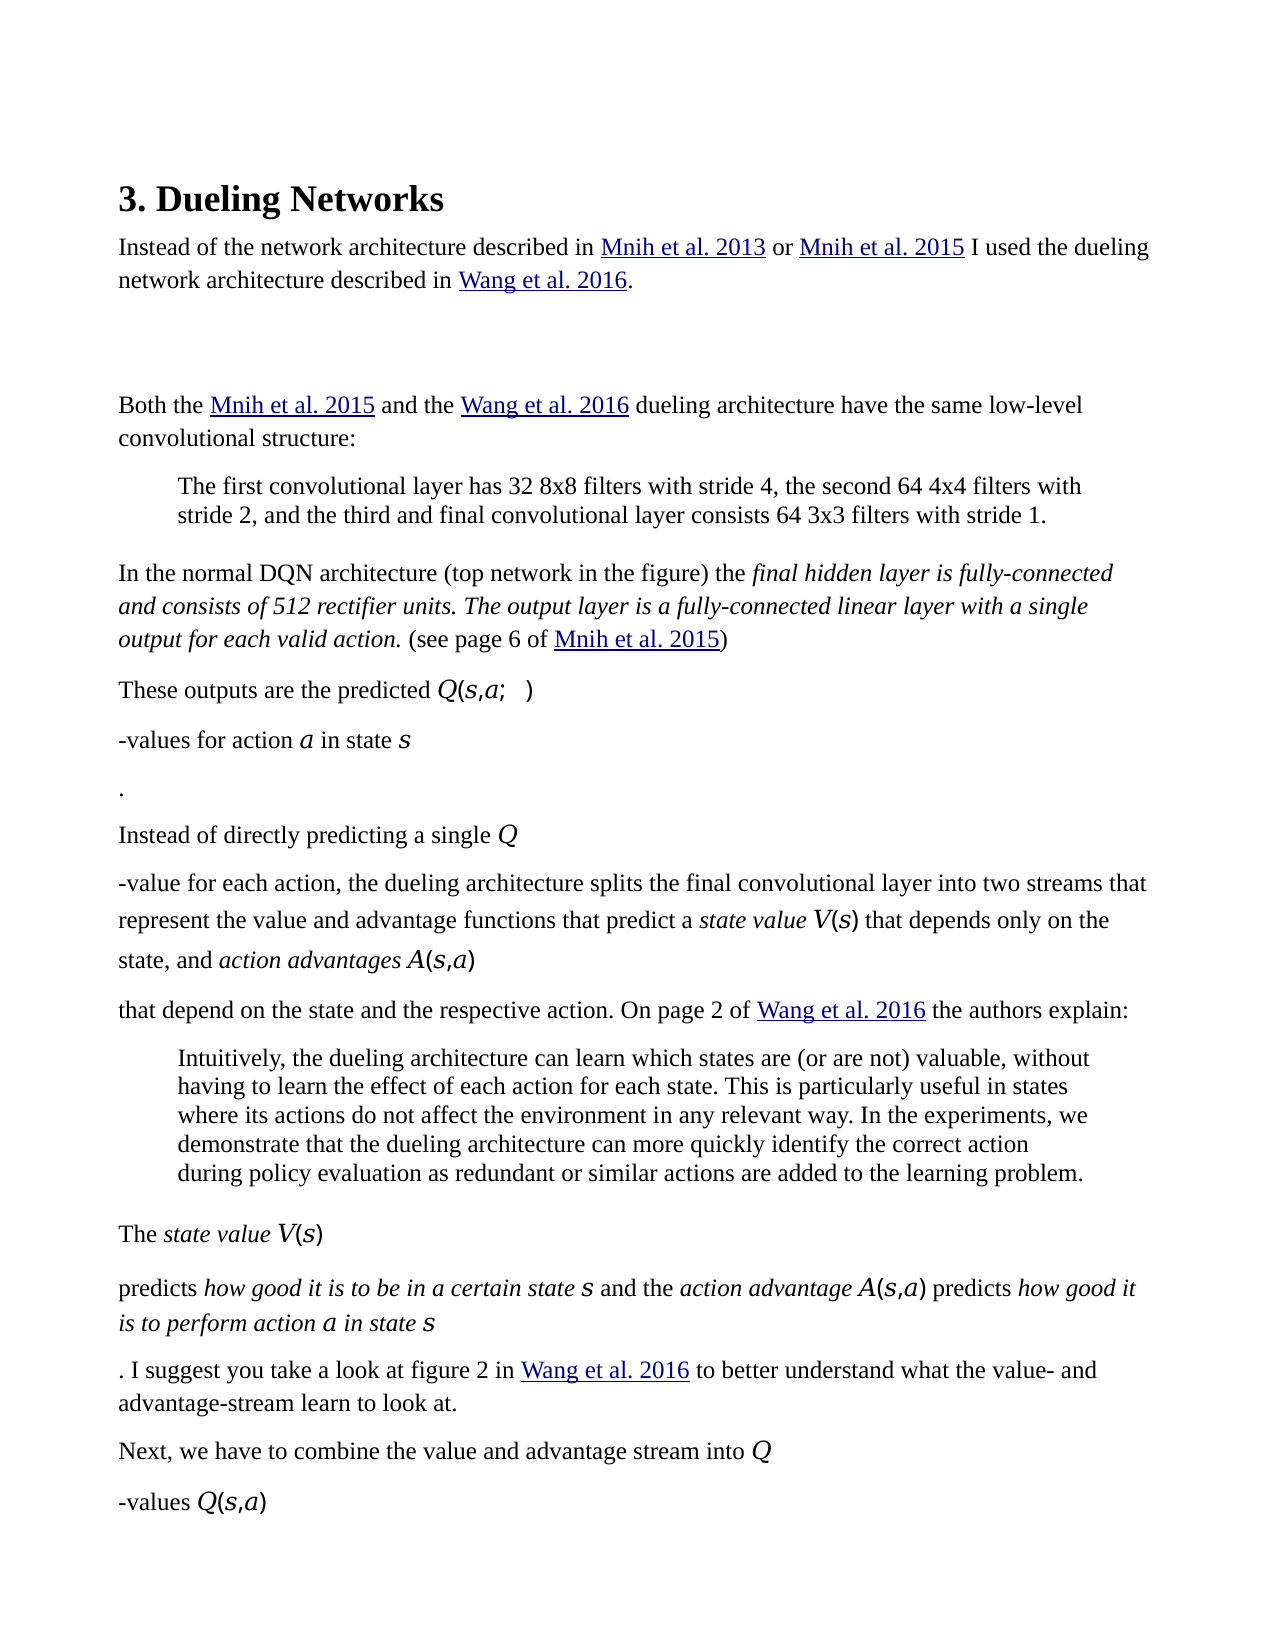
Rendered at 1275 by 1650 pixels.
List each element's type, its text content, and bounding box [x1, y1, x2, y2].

text The first convolutional layer has 32 8x8 filters with stride 4, the second 64 4x4 filters with stride 2, and the third and final convolutional layer consists 64 3x3 filters with stride 1. [177, 471, 1098, 528]
text predicts how good it is to be in a certain state 𝑠 and the action advantage 𝐴(𝑠,𝑎) predicts how good it is to perform action 𝑎 in state 𝑠 [118, 1269, 1157, 1337]
text The state value 𝑉(𝑠) [118, 1216, 1157, 1250]
text that depend on the state and the respective action. On page 2 of Wang et al. 2016 the authors explain: [118, 995, 1157, 1024]
text Intuitively, the dueling architecture can learn which states are (or are not) valuable, without having to learn the effect of each action for each state. This is particularly useful in states where its actions do not affect the environment in any relevant way. In the experiments, we demonstrate that the dueling architecture can more quickly identify the correct action during policy evaluation as redundant or similar actions are added to the learning problem. [177, 1043, 1098, 1186]
text . [118, 773, 1157, 802]
text Next, we have to combine the value and advantage stream into 𝑄 [118, 1436, 1157, 1465]
subtitle 3. Dueling Networks [118, 176, 1157, 219]
text -values for action 𝑎 in state 𝑠 [118, 725, 1157, 754]
text In the normal DQN architecture (top network in the figure) the final hidden layer is fully-connected and consists of 512 rectifier units. The output layer is a fully-connected linear layer with a single output for each valid action. (see page 6 of Mnih et al. 2015) [118, 558, 1157, 653]
text -value for each action, the dueling architecture splits the final convolutional layer into two streams that represent the value and advantage functions that predict a state value 𝑉(𝑠) that depends only on the state, and action advantages 𝐴(𝑠,𝑎) [118, 868, 1157, 975]
text Both the Mnih et al. 2015 and the Wang et al. 2016 dueling architecture have the same low-level convolutional structure: [118, 390, 1157, 452]
text -values 𝑄(𝑠,𝑎) [118, 1484, 1157, 1518]
text . I suggest you take a look at figure 2 in Wang et al. 2016 to better understand what the value- and advantage-stream learn to look at. [118, 1356, 1157, 1417]
text These outputs are the predicted 𝑄(𝑠,𝑎;𝜃) [118, 672, 1157, 706]
text Instead of the network architecture described in Mnih et al. 2013 or Mnih et al. 2015 I used the dueling network architecture described in Wang et al. 2016. [118, 232, 1157, 294]
text Instead of directly predicting a single 𝑄 [118, 821, 1157, 849]
